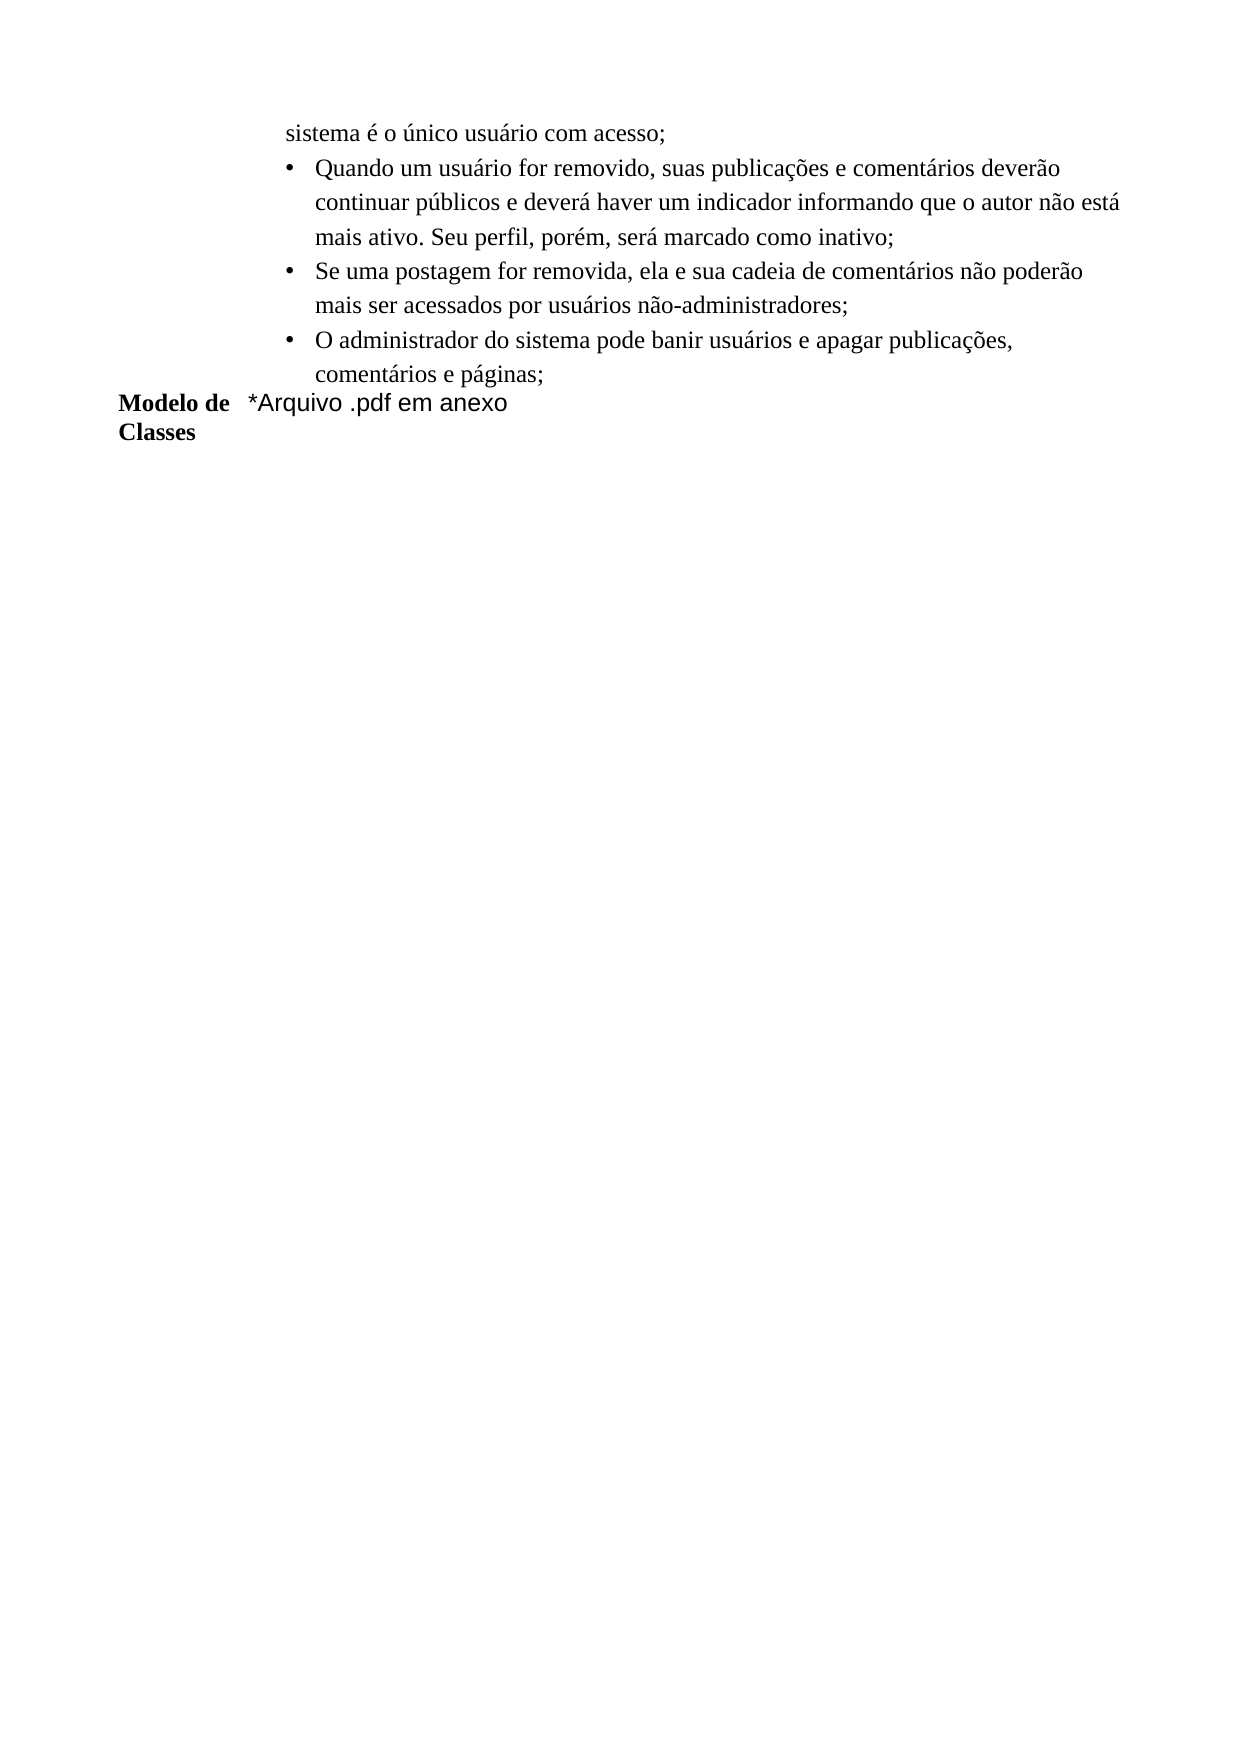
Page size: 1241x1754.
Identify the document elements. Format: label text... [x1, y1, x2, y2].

table_cell Modelo de Classes [118, 388, 248, 474]
table_cell *Arquivo .pdf em anexo [248, 388, 1123, 474]
table_cell sistema é o único usuário com acesso; Quando um usuário for removido, suas publicações e comentários deverão continuar públicos e deverá haver um indicador informando que o autor não está mais ativo. Seu perfil, porém, será marcado como inativo; Se uma postagem for removida, ela e sua cadeia de comentários não poderão mais ser acessados por usuários não-administradores; O administrador do sistema pode banir usuários e apagar publicações, comentários e páginas; [248, 118, 1123, 388]
table_cell [118, 118, 248, 388]
